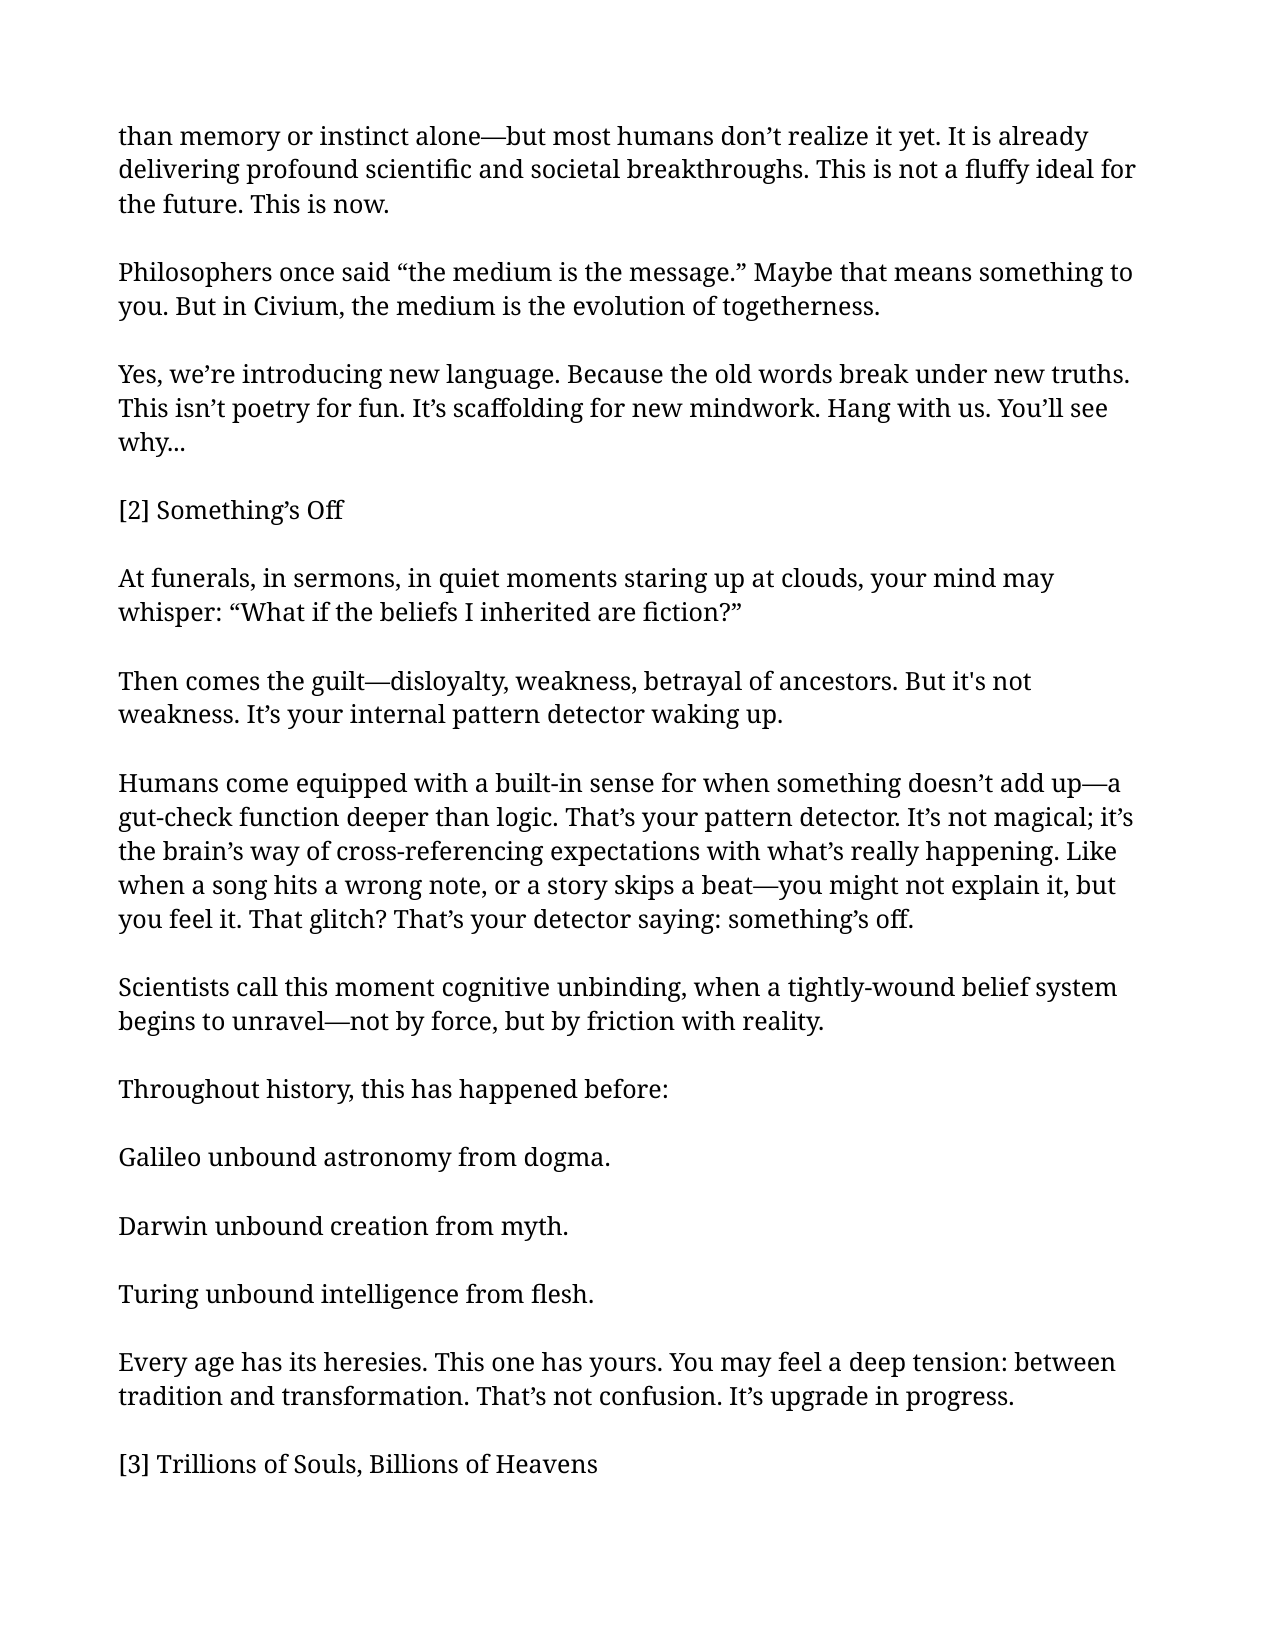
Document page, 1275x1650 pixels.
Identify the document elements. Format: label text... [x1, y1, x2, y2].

text [2] Something’s Off [118, 493, 1157, 527]
text Turing unbound intelligence from flesh. [118, 1276, 1157, 1310]
text Scientists call this moment cognitive unbinding, when a tightly-wound belief system begins to unravel—not by force, but by friction with reality. [118, 970, 1157, 1038]
text Darwin unbound creation from myth. [118, 1208, 1157, 1242]
text Throughout history, this has happened before: [118, 1072, 1157, 1106]
text [3] Trillions of Souls, Billions of Heavens [118, 1447, 1157, 1481]
text Yes, we’re introducing new language. Because the old words break under new truths. This isn’t poetry for fun. It’s scaffolding for new mindwork. Hang with us. You’ll see why... [118, 357, 1157, 459]
text Every age has its heresies. This one has yours. You may feel a deep tension: between tradition and transformation. That’s not confusion. It’s upgrade in progress. [118, 1344, 1157, 1412]
text Then comes the guilt—disloyalty, weakness, betrayal of ancestors. But it's not weakness. It’s your internal pattern detector waking up. [118, 663, 1157, 731]
text than memory or instinct alone—but most humans don’t realize it yet. It is already delivering profound scientific and societal breakthroughs. This is not a fluffy ideal for the future. This is now. [118, 118, 1157, 220]
text Galileo unbound astronomy from dogma. [118, 1140, 1157, 1174]
text Humans come equipped with a built-in sense for when something doesn’t add up—a gut-check function deeper than logic. That’s your pattern detector. It’s not magical; it’s the brain’s way of cross-referencing expectations with what’s really happening. Like when a song hits a wrong note, or a story skips a beat—you might not explain it, but you feel it. That glitch? That’s your detector saying: something’s off. [118, 765, 1157, 936]
text Philosophers once said “the medium is the message.” Maybe that means something to you. But in Civium, the medium is the evolution of togetherness. [118, 254, 1157, 322]
text At funerals, in sermons, in quiet moments staring up at clouds, your mind may whisper: “What if the beliefs I inherited are fiction?” [118, 561, 1157, 629]
